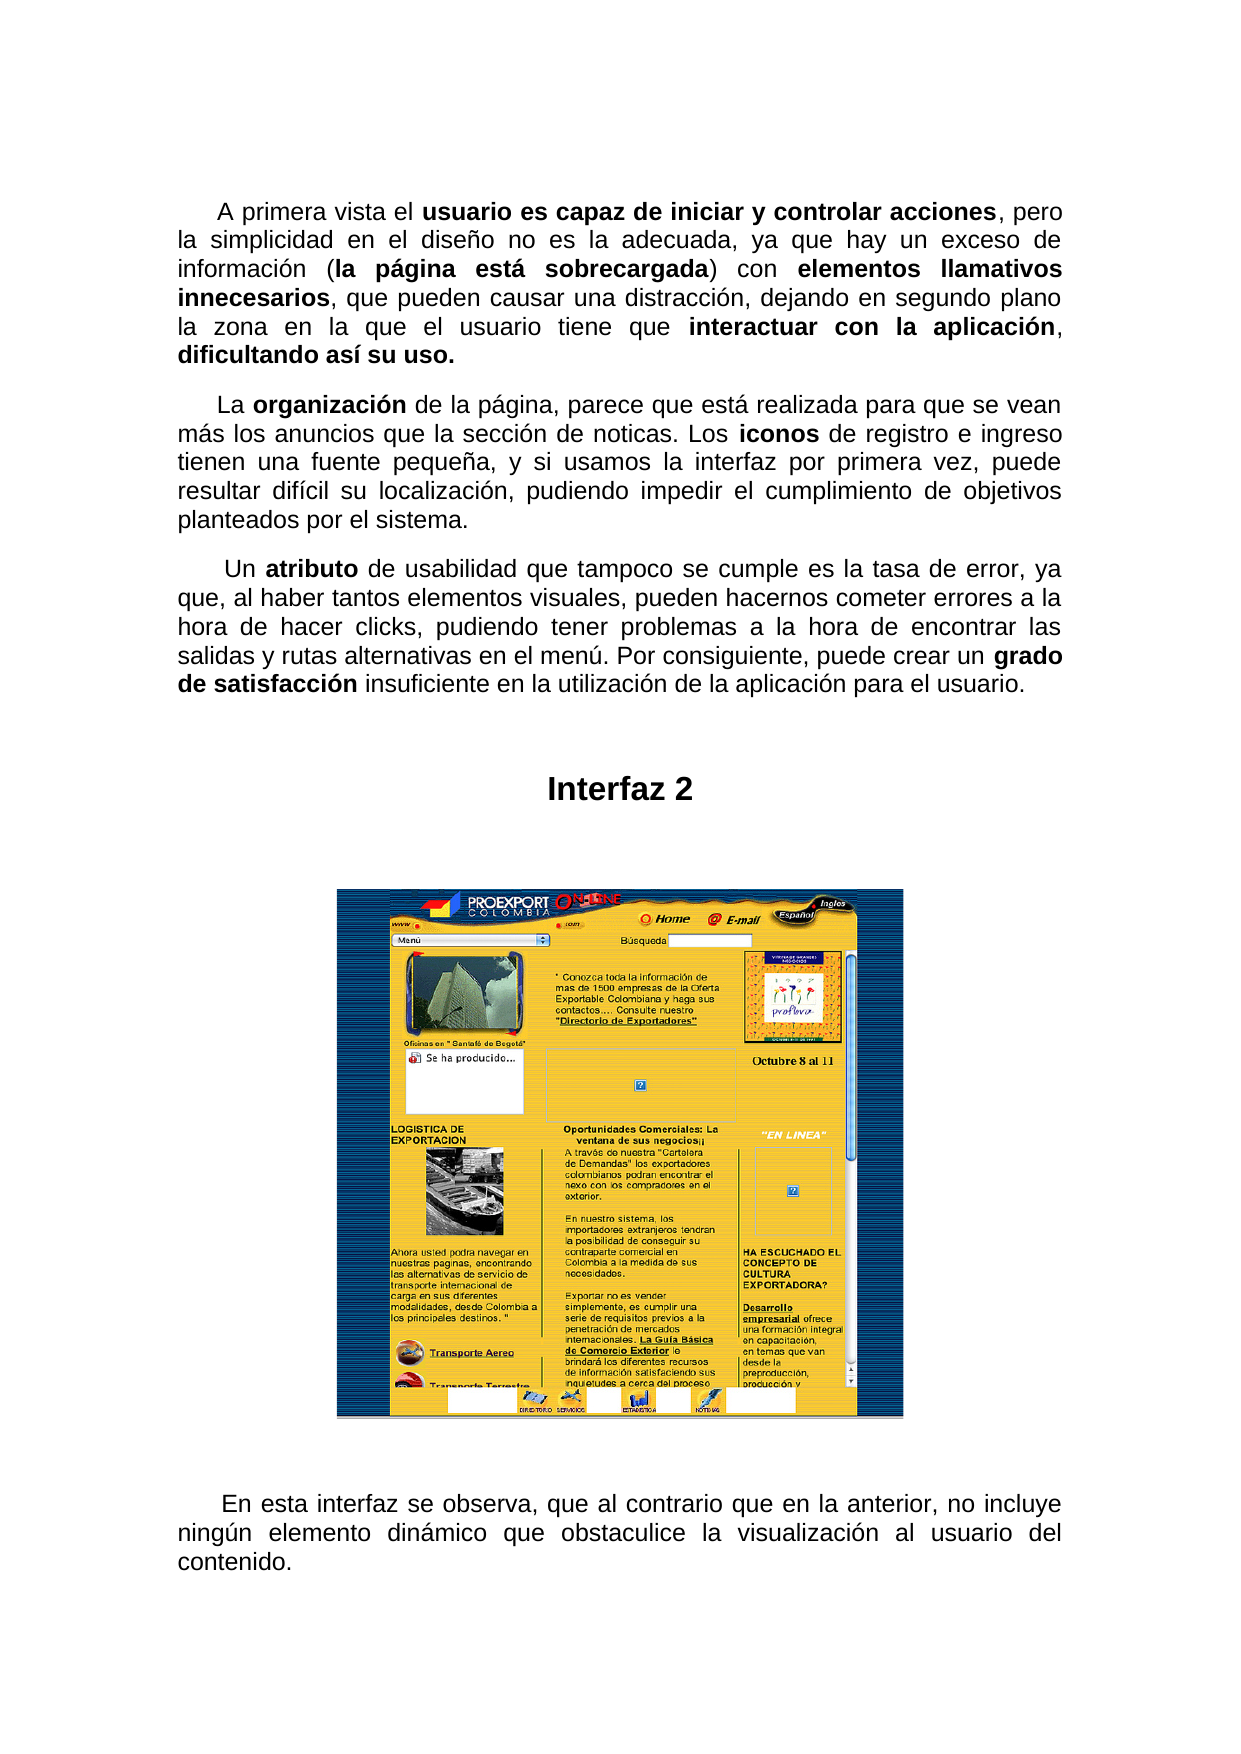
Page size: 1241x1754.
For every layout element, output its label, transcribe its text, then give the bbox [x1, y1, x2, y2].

text Un atributo de usabilidad que tampoco se cumple es la tasa de error, ya que, al haber tantos elementos visuales, pueden hacernos cometer errores a la hora de hacer clicks, pudiendo tener problemas a la hora de encontrar las salidas y rutas alternativas en el menú. Por consiguiente, puede crear un grado de satisfacción insuficiente en la utilización de la aplicación para el usuario. [177, 554, 1063, 698]
text La organización de la página, parece que está realizada para que se vean más los anuncios que la sección de noticas. Los iconos de registro e ingreso tienen una fuente pequeña, y si usamos la interfaz por primera vez, puede resultar difícil su localización, pudiendo impedir el cumplimiento de objetivos planteados por el sistema. [177, 390, 1063, 533]
text Interfaz 2 [177, 768, 1063, 807]
text En esta interfaz se observa, que al contrario que en la anterior, no incluye ningún elemento dinámico que obstaculice la visualización al usuario del contenido. [177, 1489, 1063, 1576]
text A primera vista el usuario es capaz de iniciar y controlar acciones, pero la simplicidad en el diseño no es la adecuada, ya que hay un exceso de información (la página está sobrecargada) con elementos llamativos innecesarios, que pueden causar una distracción, dejando en segundo plano la zona en la que el usuario tiene que interactuar con la aplicación, dificultando así su uso. [177, 196, 1063, 369]
